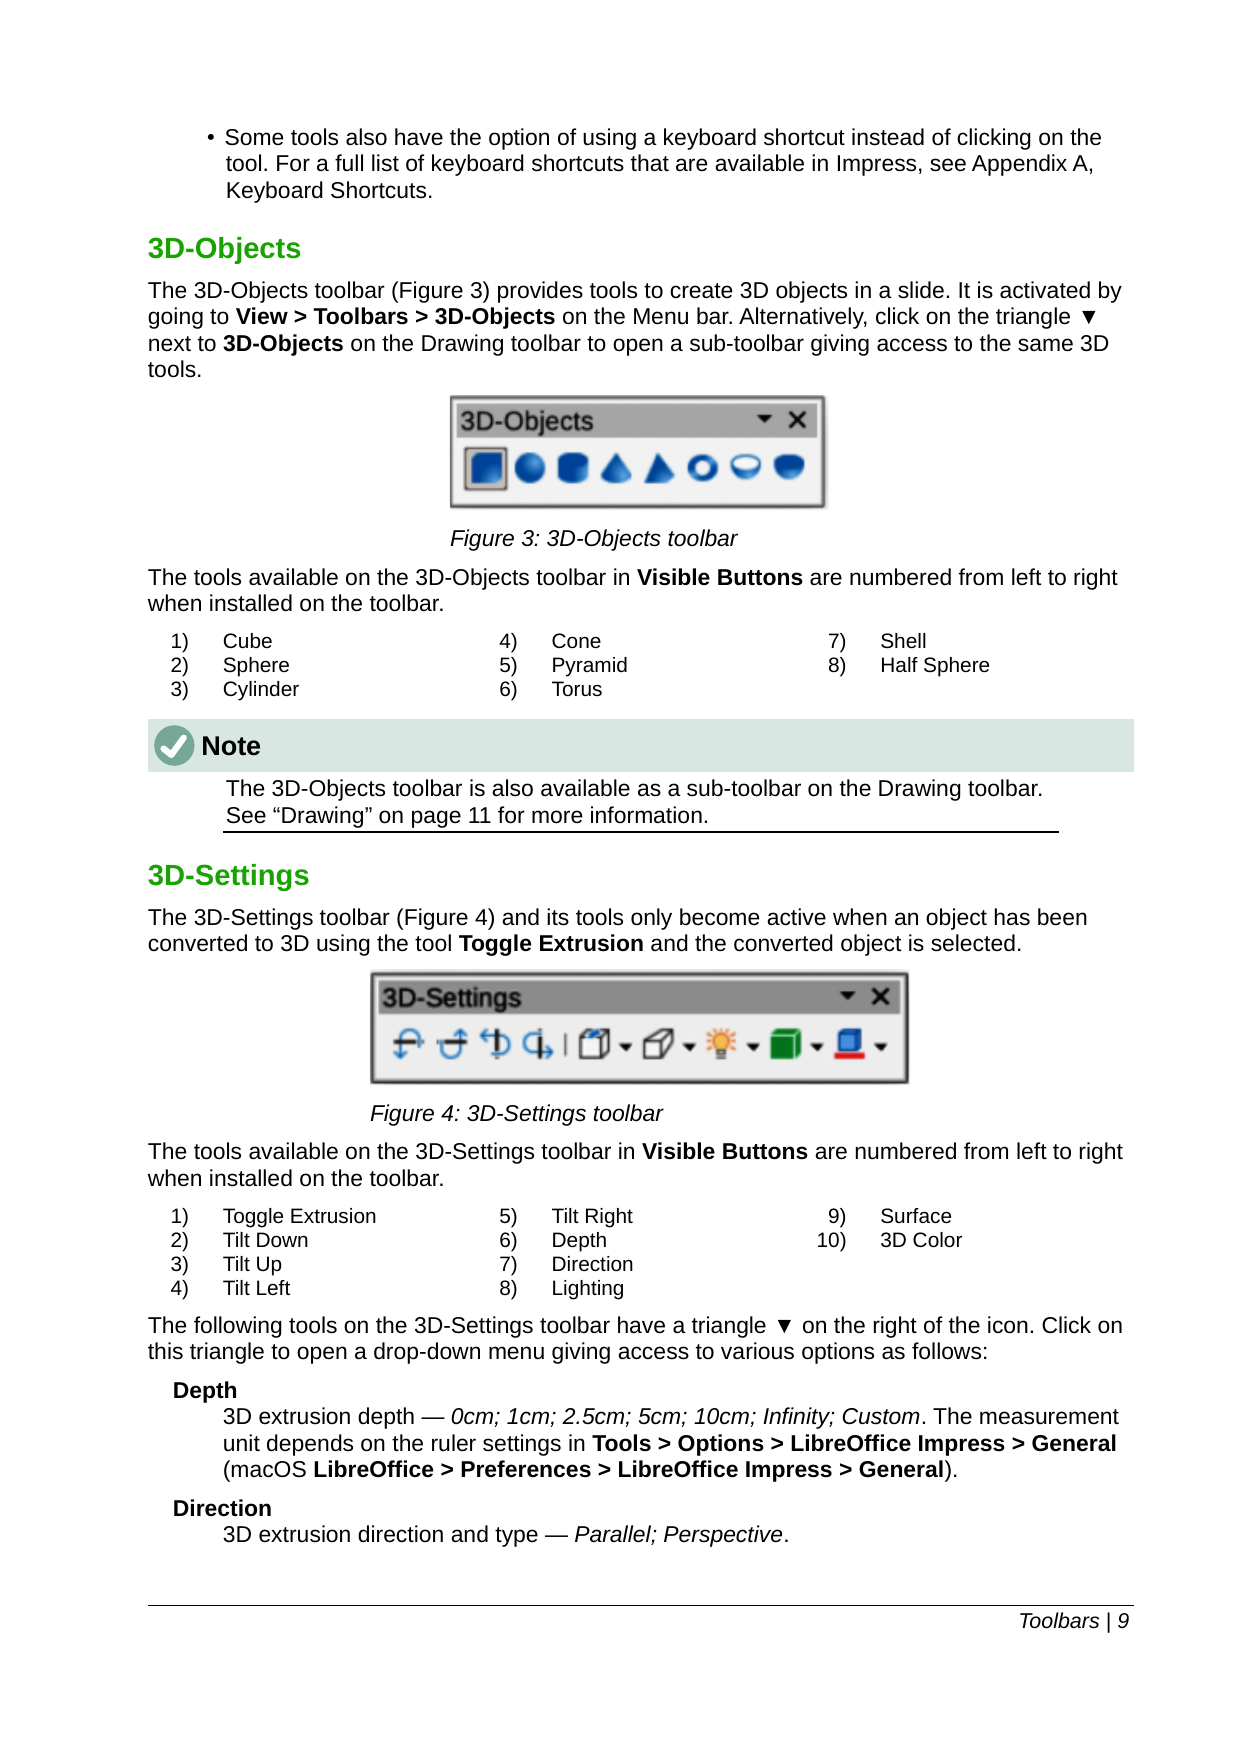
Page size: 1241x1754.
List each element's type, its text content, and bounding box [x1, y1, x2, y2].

list Tilt Left [189, 1275, 476, 1299]
text The 3D-Objects toolbar (Figure 3) provides tools to create 3D objects in a slide. It is activated by going to View > Toolbars > 3D-Objects on the Menu bar. Alternatively, click on the triangle ▼ next to 3D-Objects on the Drawing toolbar to open a sub-toolbar giving access to the same 3D tools. [148, 277, 1134, 382]
list Some tools also have the option of using a keyboard shortcut instead of clicking on the tool. For a full list of keyboard shortcuts that are available in Impress, see Appendix A, Keyboard Shortcuts. [204, 121, 1134, 206]
list Cube [189, 629, 476, 653]
list Sphere [189, 653, 476, 677]
list Surface [846, 1203, 1134, 1227]
list The following tools on the 3D-Settings toolbar have a triangle ▼ on the right of the icon. Click on this triangle to open a drop-down menu giving access to various options as follows: [148, 1312, 1134, 1364]
text 3D extrusion depth — 0cm; 1cm; 2.5cm; 5cm; 10cm; Infinity; Custom. The measurement unit depends on the ruler settings in Tools > Options > LibreOffice Impress > General (macOS LibreOffice > Preferences > LibreOffice Impress > General). [223, 1403, 1134, 1482]
text 3D extrusion direction and type — Parallel; Perspective. [223, 1521, 1134, 1548]
list Torus [518, 677, 805, 701]
subtitle 3D-Objects [148, 231, 1134, 264]
list Lighting [518, 1275, 805, 1299]
picture [449, 395, 832, 513]
list Cylinder [189, 677, 476, 701]
picture [369, 969, 912, 1087]
subtitle Note [148, 719, 1134, 772]
subtitle 3D-Settings [148, 858, 1134, 892]
list Tilt Up [189, 1251, 476, 1275]
list Shell [846, 629, 1134, 653]
list Depth [518, 1227, 805, 1251]
list Tilt Down [189, 1227, 476, 1251]
text Depth [173, 1377, 1134, 1403]
list Tilt Right [518, 1203, 805, 1227]
text Figure 3: 3D-Objects toolbar [450, 525, 832, 551]
list Cone [518, 629, 805, 653]
text The tools available on the 3D-Objects toolbar in Visible Buttons are numbered from left to right when installed on the toolbar. [148, 564, 1134, 617]
list 3D Color [846, 1227, 1134, 1251]
text The tools available on the 3D-Settings toolbar in Visible Buttons are numbered from left to right when installed on the toolbar. [148, 1138, 1134, 1191]
text Figure 4: 3D-Settings toolbar [370, 1099, 912, 1126]
list Direction [518, 1251, 805, 1275]
text The 3D-Settings toolbar (Figure 4) and its tools only become active when an object has been converted to 3D using the tool Toggle Extrusion and the converted object is selected. [148, 904, 1134, 957]
text Direction [173, 1495, 1134, 1521]
list Pyramid [518, 653, 805, 677]
list Toggle Extrusion [189, 1203, 476, 1227]
list Half Sphere [846, 653, 1134, 677]
text The 3D-Objects toolbar is also available as a sub-toolbar on the Drawing toolbar. See “Drawing” on page 12 for more information. [223, 772, 1059, 831]
